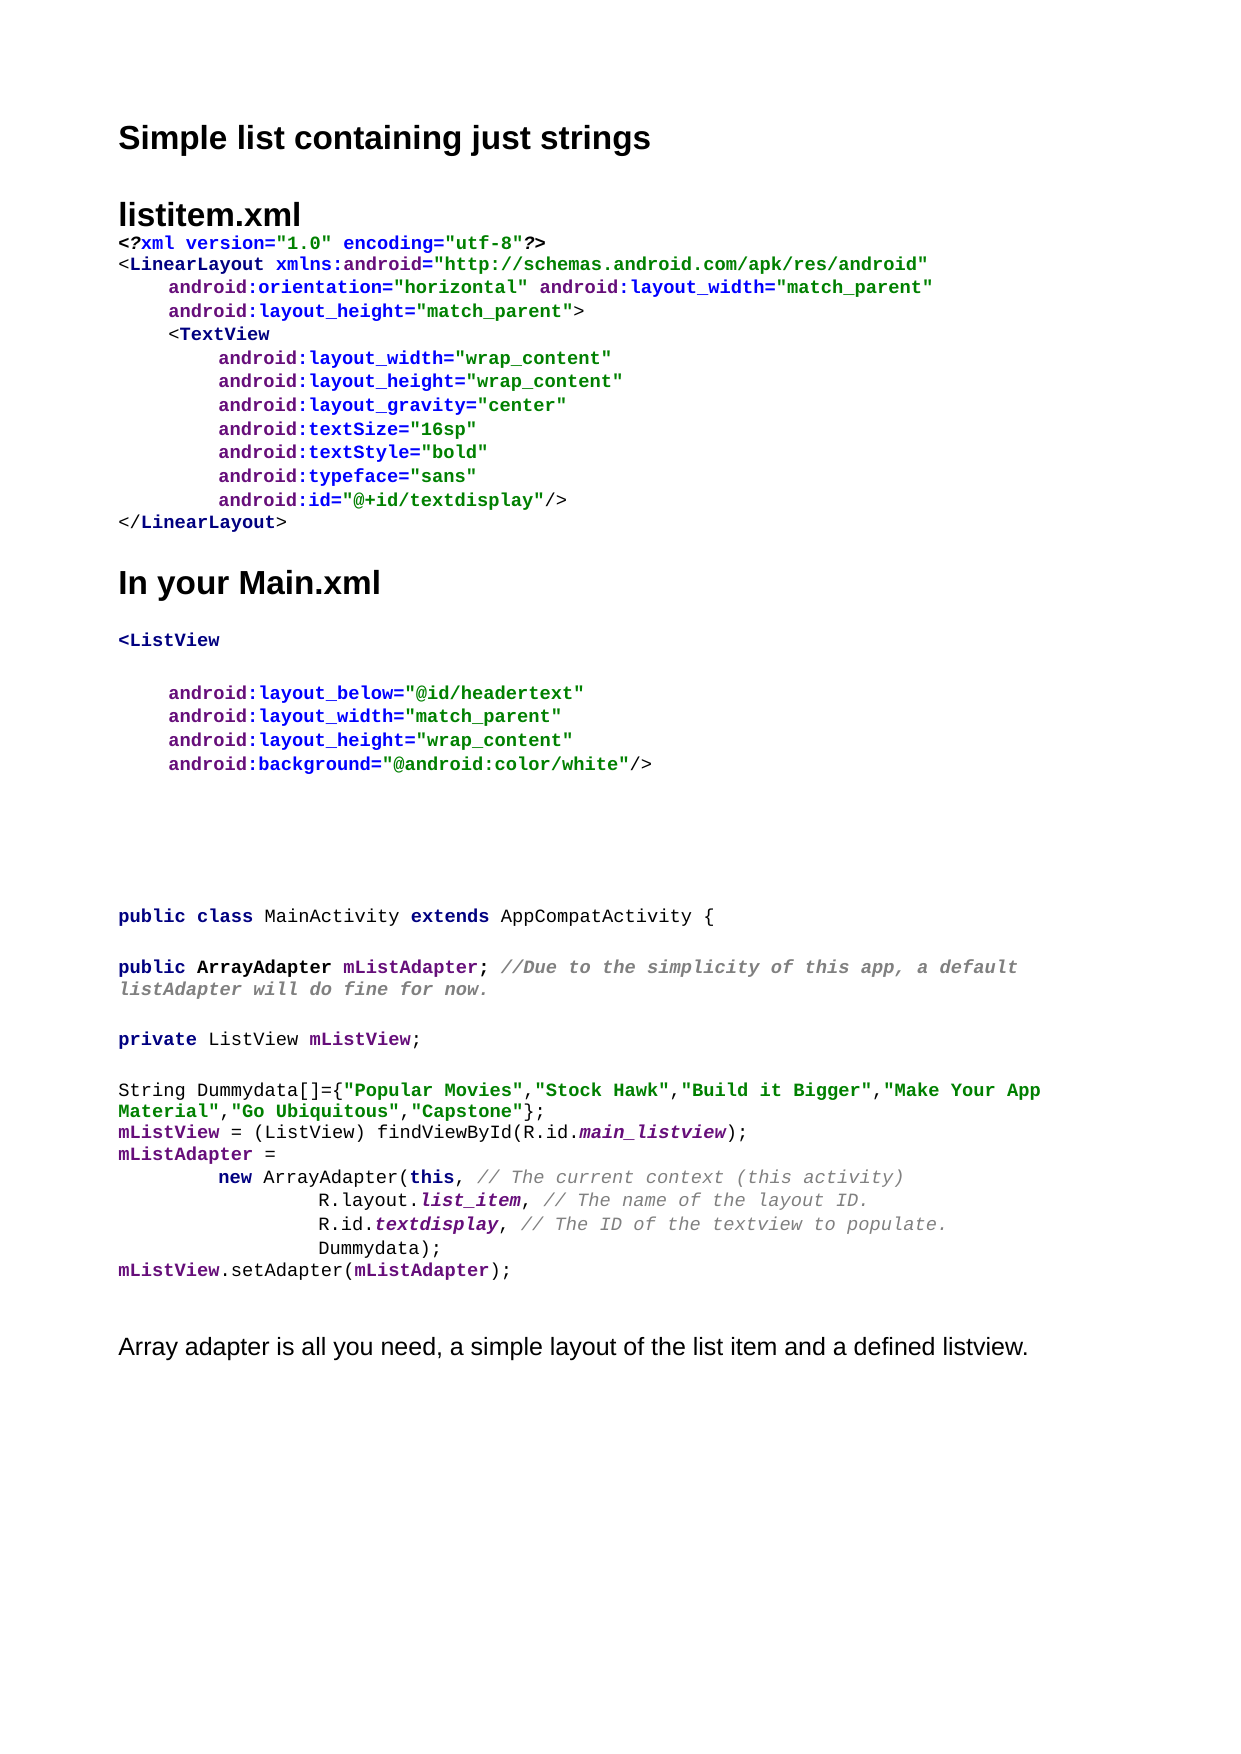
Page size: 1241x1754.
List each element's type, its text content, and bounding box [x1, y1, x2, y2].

text android:typeface="sans" [118, 465, 1122, 489]
text android:orientation="horizontal" android:layout_width="match_parent" [118, 276, 1122, 299]
text android:textSize="16sp" [118, 418, 1122, 441]
text <LinearLayout xmlns:android="http://schemas.android.com/apk/res/android" [118, 255, 1122, 276]
text R.layout.list_item, // The name of the layout ID. [118, 1189, 1122, 1213]
text Array adapter is all you need, a simple layout of the list item and a defined listview. [118, 1332, 1122, 1361]
text android:layout_width="match_parent" [118, 705, 1122, 729]
text String Dummydata[]={"Popular Movies","Stock Hawk","Build it Bigger","Make Your App Material","Go Ubiquitous","Capstone"}; [118, 1081, 1122, 1123]
text Simple list containing just strings [118, 118, 1122, 157]
text mListAdapter = [118, 1144, 1122, 1166]
text In your Main.xml [118, 563, 1122, 602]
text android:id="@+id/textdisplay"/> [118, 489, 1122, 512]
text android:background="@android:color/white"/> [118, 753, 1122, 776]
text <?xml version="1.0" encoding="utf-8"?> [118, 233, 1122, 255]
text android:layout_width="wrap_content" [118, 347, 1122, 371]
text android:layout_gravity="center" [118, 394, 1122, 418]
text R.id.textdisplay, // The ID of the textview to populate. [118, 1213, 1122, 1237]
text public class MainActivity extends AppCompatActivity { [118, 907, 1122, 928]
text android:layout_height="wrap_content" [118, 729, 1122, 753]
text android:layout_below="@id/headertext" [118, 682, 1122, 705]
text mListView.setAdapter(mListAdapter); [118, 1260, 1122, 1282]
text new ArrayAdapter(this, // The current context (this activity) [118, 1166, 1122, 1189]
text android:layout_height="match_parent"> [118, 299, 1122, 323]
text mListView = (ListView) findViewById(R.id.main_listview); [118, 1123, 1122, 1144]
text listitem.xml [118, 195, 1122, 233]
text </LinearLayout> [118, 512, 1122, 534]
text android:textStyle="bold" [118, 441, 1122, 465]
text <TextView [118, 323, 1122, 347]
text private ListView mListView; [118, 1030, 1122, 1051]
text Dummydata); [118, 1237, 1122, 1260]
text android:layout_height="wrap_content" [118, 371, 1122, 394]
text <ListView [118, 631, 1122, 652]
text public ArrayAdapter mListAdapter; //Due to the simplicity of this app, a default listAdapter will do fine for now. [118, 958, 1122, 1001]
